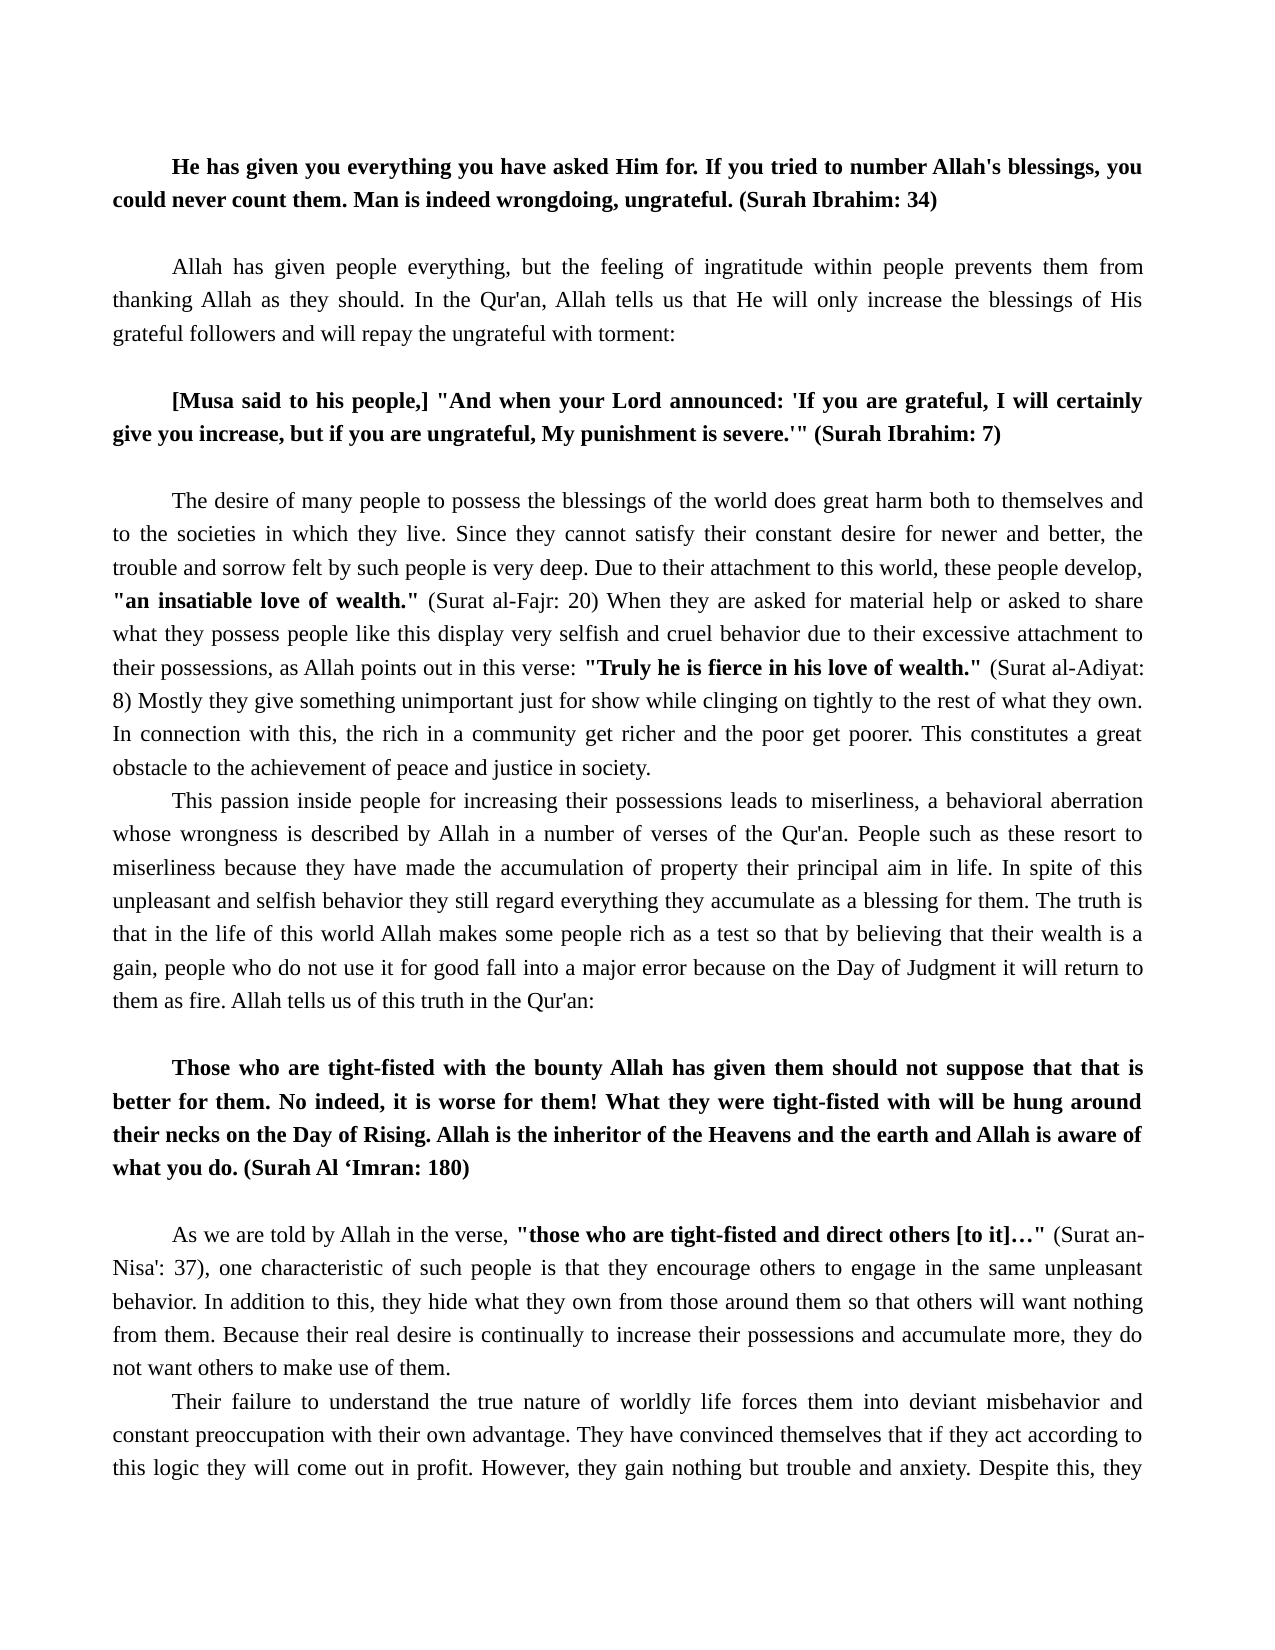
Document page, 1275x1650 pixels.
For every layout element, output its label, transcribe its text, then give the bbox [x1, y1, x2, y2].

text The desire of many people to possess the blessings of the world does great harm both to themselves and to the societies in which they live. Since they cannot satisfy their constant desire for newer and better, the trouble and sorrow felt by such people is very deep. Due to their attachment to this world, these people develop, "an insatiable love of wealth." (Surat al-Fajr: 20) When they are asked for material help or asked to share what they possess people like this display very selfish and cruel behavior due to their excessive attachment to their possessions, as Allah points out in this verse: "Truly he is fierce in his love of wealth." (Surat al-Adiyat: 8) Mostly they give something unimportant just for show while clinging on tightly to the rest of what they own. In connection with this, the rich in a community get richer and the poor get poorer. This constitutes a great obstacle to the achievement of peace and justice in society. [112, 482, 1145, 782]
text This passion inside people for increasing their possessions leads to miserliness, a behavioral aberration whose wrongness is described by Allah in a number of verses of the Qur'an. People such as these resort to miserliness because they have made the accumulation of property their principal aim in life. In spite of this unpleasant and selfish behavior they still regard everything they accumulate as a blessing for them. The truth is that in the life of this world Allah makes some people rich as a test so that by believing that their wealth is a gain, people who do not use it for good fall into a major error because on the Day of Judgment it will return to them as fire. Allah tells us of this truth in the Qur'an: [112, 782, 1145, 1015]
text [Musa said to his people,] "And when your Lord announced: 'If you are grateful, I will certainly give you increase, but if you are ungrateful, My punishment is severe.'" (Surah Ibrahim: 7) [112, 382, 1145, 448]
text As we are told by Allah in the verse, "those who are tight-fisted and direct others [to it]…" (Surat an-Nisa': 37), one characteristic of such people is that they encourage others to engage in the same unpleasant behavior. In addition to this, they hide what they own from those around them so that others will want nothing from them. Because their real desire is continually to increase their possessions and accumulate more, they do not want others to make use of them. [112, 1216, 1145, 1382]
text Allah has given people everything, but the feeling of ingratitude within people prevents them from thanking Allah as they should. In the Qur'an, Allah tells us that He will only increase the blessings of His grateful followers and will repay the ungrateful with torment: [112, 248, 1145, 348]
text Their failure to understand the true nature of worldly life forces them into deviant misbehavior and constant preoccupation with their own advantage. They have convinced themselves that if they act according to this logic they will come out in profit. However, they gain nothing but trouble and anxiety. Despite this, they [112, 1382, 1145, 1482]
text Those who are tight-fisted with the bounty Allah has given them should not suppose that that is better for them. No indeed, it is worse for them! What they were tight-fisted with will be hung around their necks on the Day of Rising. Allah is the inheritor of the Heavens and the earth and Allah is aware of what you do. (Surah Al ‘Imran: 180) [112, 1049, 1145, 1182]
text He has given you everything you have asked Him for. If you tried to number Allah's blessings, you could never count them. Man is indeed wrongdoing, ungrateful. (Surah Ibrahim: 34) [112, 148, 1145, 214]
